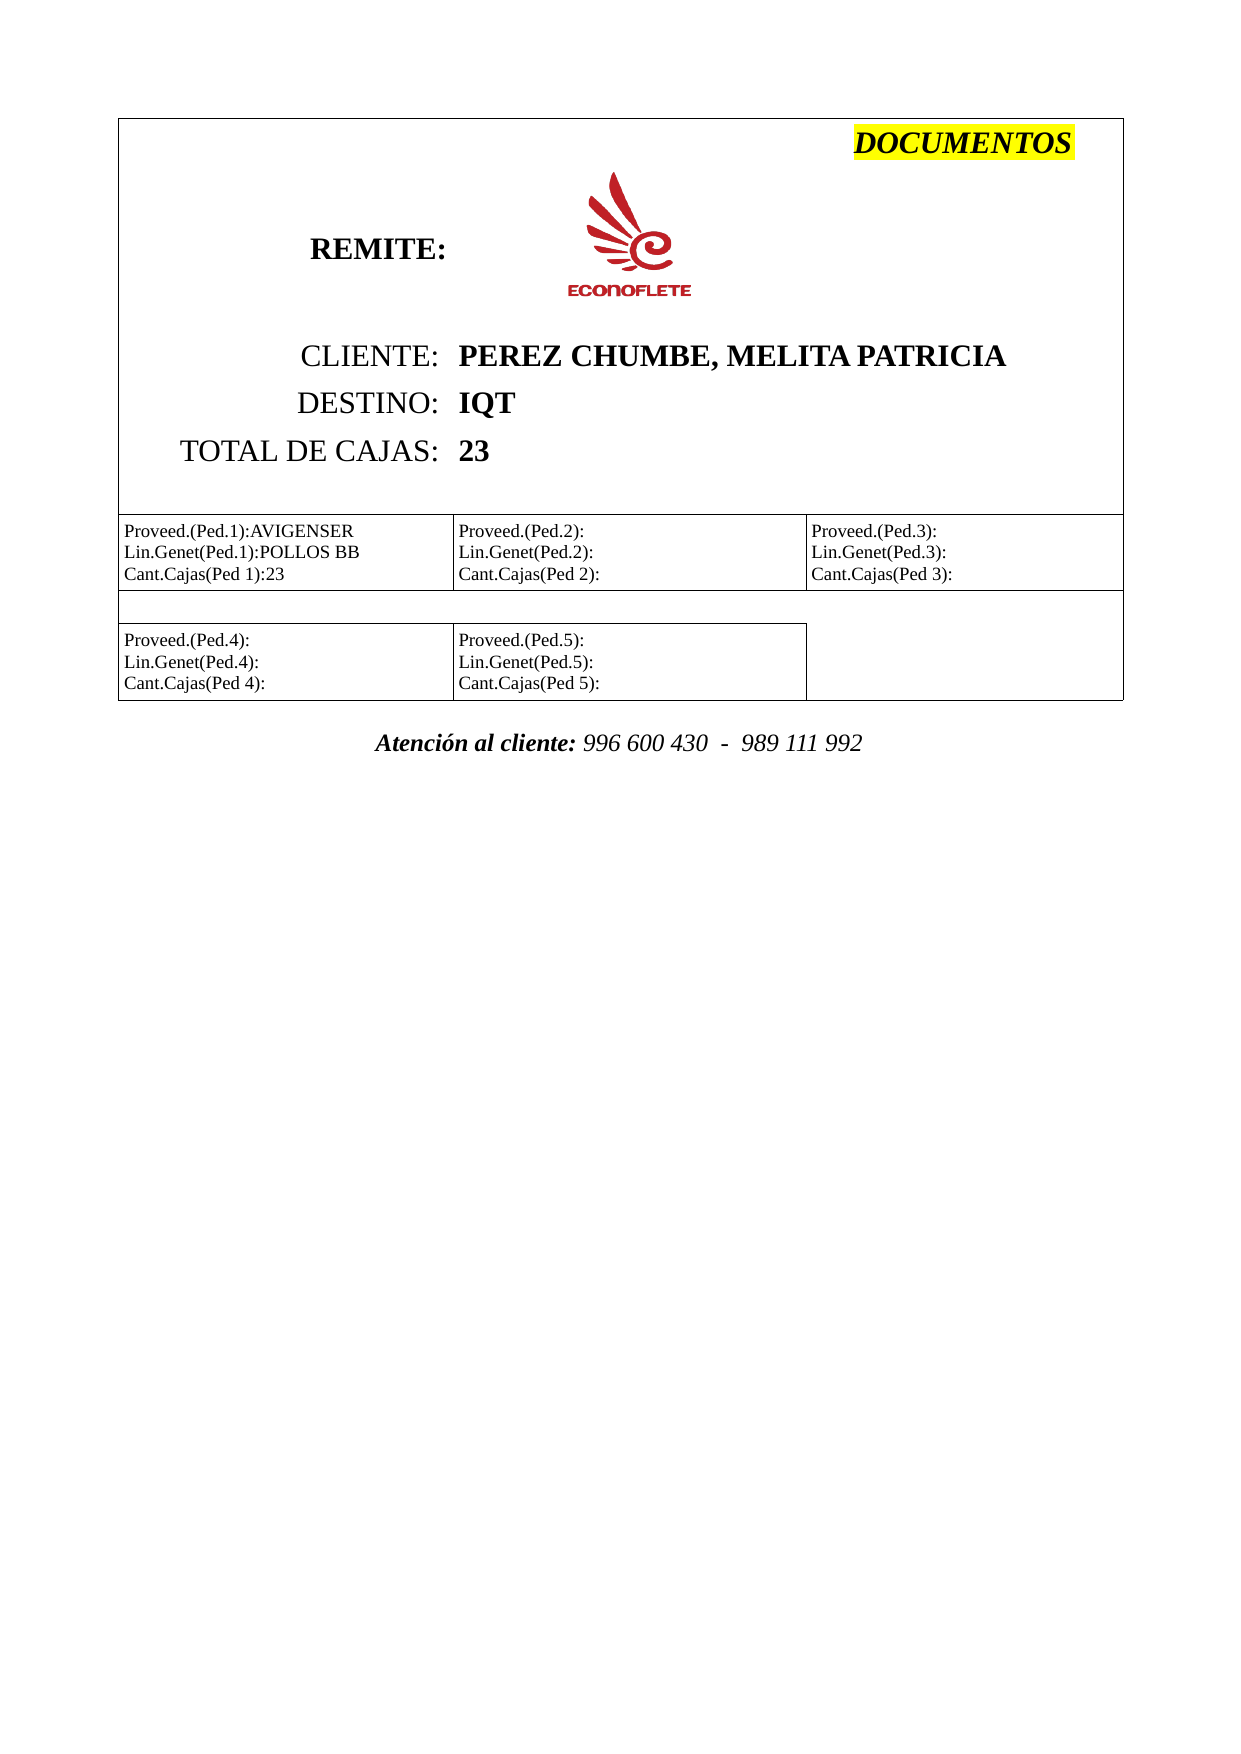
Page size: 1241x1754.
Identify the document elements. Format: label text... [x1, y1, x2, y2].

table_cell [806, 591, 1123, 623]
table_cell Proveed.(Ped.2): Lin.Genet(Ped.2): Cant.Cajas(Ped 2): [454, 515, 806, 590]
table_cell [119, 474, 453, 514]
table_cell Proveed.(Ped.5): Lin.Genet(Ped.5): Cant.Cajas(Ped 5): [454, 624, 806, 699]
table_cell IQT [453, 379, 806, 426]
table_cell [806, 474, 1123, 514]
table_cell [806, 166, 1123, 332]
table_cell [453, 474, 806, 514]
table_cell [807, 623, 1123, 699]
table_cell [119, 591, 453, 623]
picture [552, 171, 707, 297]
table_header [119, 119, 453, 166]
table_cell Proveed.(Ped.4): Lin.Genet(Ped.4): Cant.Cajas(Ped 4): [119, 624, 453, 699]
table_cell Proveed.(Ped.3): Lin.Genet(Ped.3): Cant.Cajas(Ped 3): [807, 515, 1123, 590]
table_header DOCUMENTOS [806, 119, 1123, 166]
table_cell [453, 591, 806, 623]
table_cell TOTAL DE CAJAS: [119, 426, 453, 474]
table_cell [453, 166, 806, 332]
table_cell DESTINO: [119, 379, 453, 426]
table_cell PEREZ CHUMBE, MELITA PATRICIA [453, 332, 1123, 379]
table_cell [806, 379, 1123, 426]
table_cell REMITE: [119, 166, 453, 332]
table_cell CLIENTE: [119, 332, 453, 379]
table_header [453, 119, 806, 166]
table_cell 23 [453, 426, 1123, 474]
table_cell Proveed.(Ped.1):AVIGENSER Lin.Genet(Ped.1):POLLOS BB Cant.Cajas(Ped 1):23 [119, 515, 453, 590]
text Atención al cliente: 996 600 430 - 989 111 992 [118, 728, 1122, 757]
